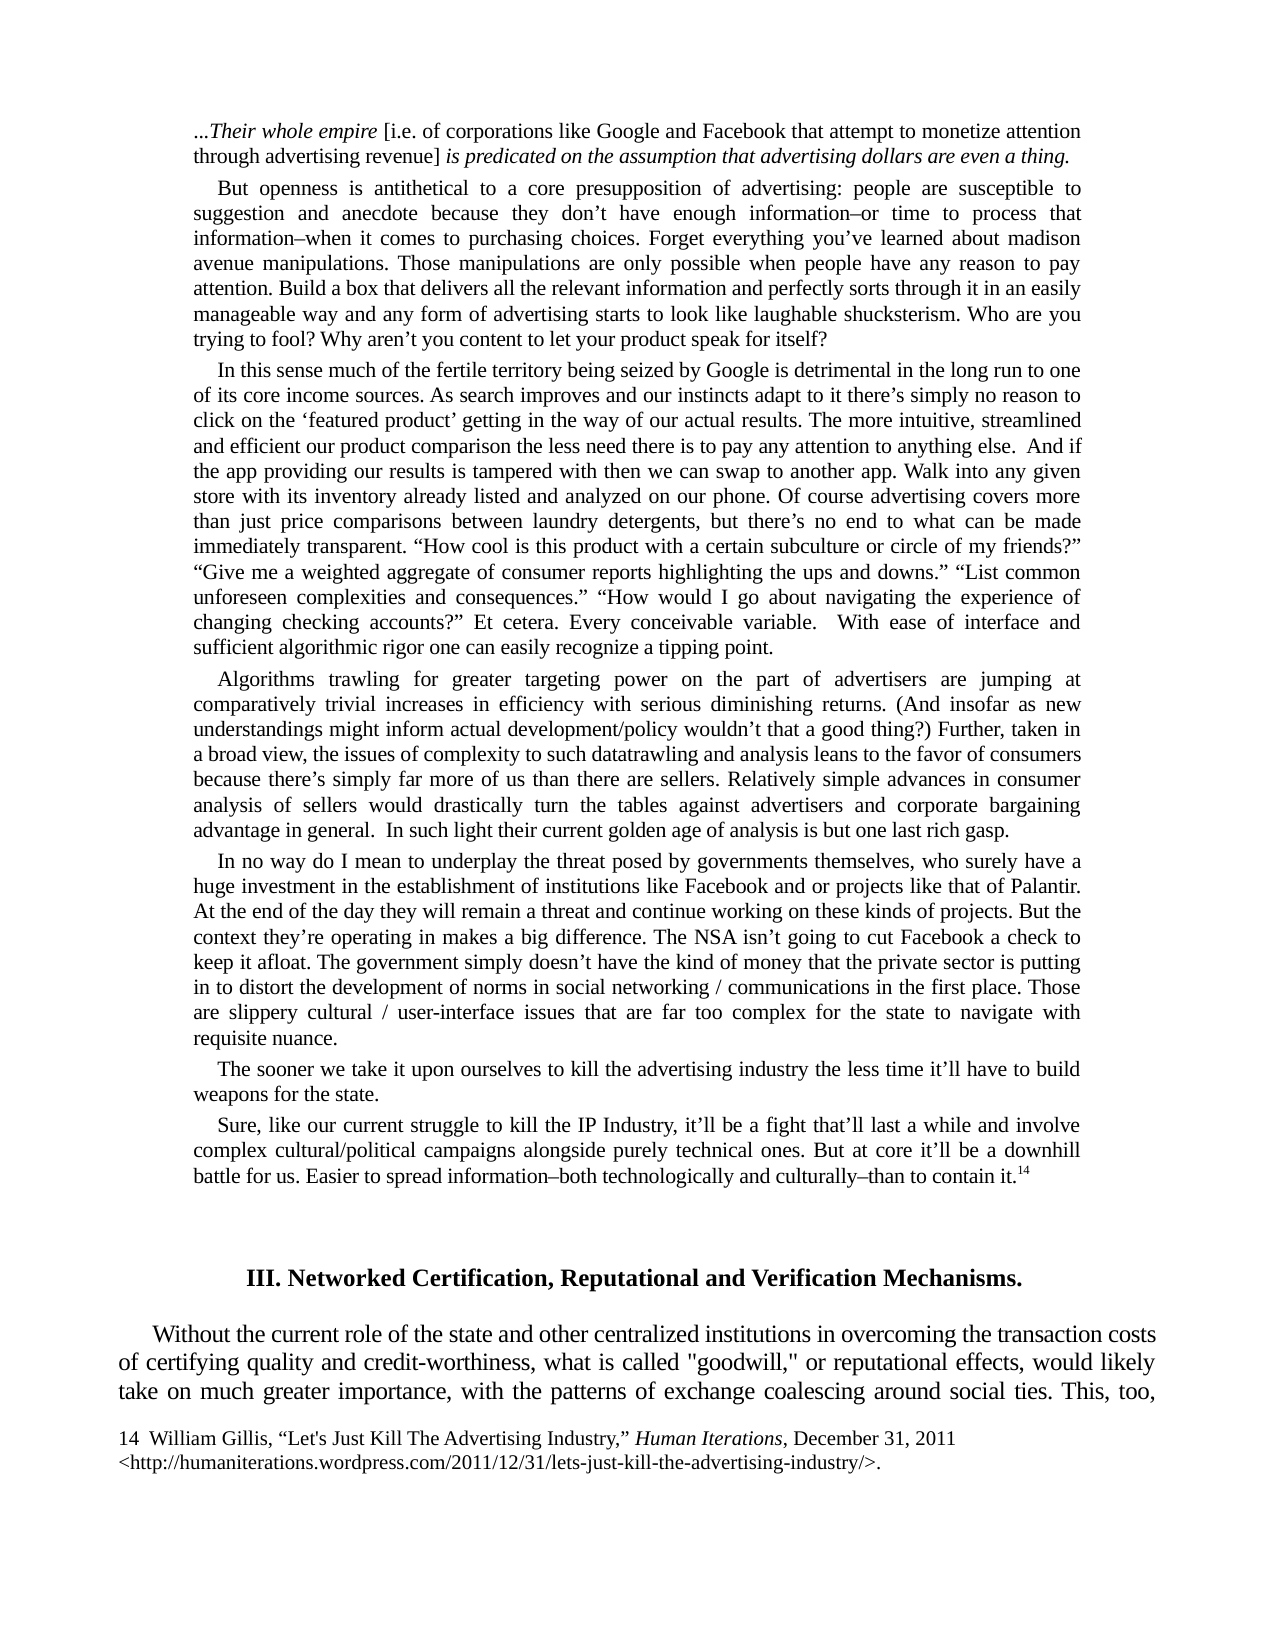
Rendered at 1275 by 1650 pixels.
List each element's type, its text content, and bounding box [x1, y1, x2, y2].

text In this sense much of the fertile territory being seized by Google is detrimental in the long run to one of its core income sources. As search improves and our instincts adapt to it there’s simply no reason to click on the ‘featured product’ getting in the way of our actual results. The more intuitive, streamlined and efficient our product comparison the less need there is to pay any attention to anything else. And if the app providing our results is tampered with then we can swap to another app. Walk into any given store with its inventory already listed and analyzed on our phone. Of course advertising covers more than just price comparisons between laundry detergents, but there’s no end to what can be made immediately transparent. “How cool is this product with a certain subculture or circle of my friends?” “Give me a weighted aggregate of consumer reports highlighting the ups and downs.” “List common unforeseen complexities and consequences.” “How would I go about navigating the experience of changing checking accounts?” Et cetera. Every conceivable variable. With ease of interface and sufficient algorithmic rigor one can easily recognize a tipping point. [193, 357, 1082, 659]
text In no way do I mean to underplay the threat posed by governments themselves, who surely have a huge investment in the establishment of institutions like Facebook and or projects like that of Palantir. At the end of the day they will remain a threat and continue working on these kinds of projects. But the context they’re operating in makes a big difference. The NSA isn’t going to cut Facebook a check to keep it afloat. The government simply doesn’t have the kind of money that the private sector is putting in to distort the development of norms in social networking / communications in the first place. Those are slippery cultural / user-interface issues that are far too complex for the state to navigate with requisite nuance. [193, 848, 1082, 1050]
text Sure, like our current struggle to kill the IP Industry, it’ll be a fight that’ll last a while and involve complex cultural/political campaigns alongside purely technical ones. But at core it’ll be a downhill battle for us. Easier to spread information–both technologically and culturally–than to contain it. [193, 1112, 1082, 1188]
title III. Networked Certification, Reputational and Verification Mechanisms. [118, 1263, 1157, 1292]
text The sooner we take it upon ourselves to kill the advertising industry the less time it’ll have to build weapons for the state. [193, 1056, 1082, 1106]
text ...Their whole empire [i.e. of corporations like Google and Facebook that attempt to monetize attention through advertising revenue] is predicated on the assumption that advertising dollars are even a thing. [193, 118, 1082, 168]
text But openness is antithetical to a core presupposition of advertising: people are susceptible to suggestion and anecdote because they don’t have enough information–or time to process that information–when it comes to purchasing choices. Forget everything you’ve learned about madison avenue manipulations. Those manipulations are only possible when people have any reason to pay attention. Build a box that delivers all the relevant information and perfectly sorts through it in an easily manageable way and any form of advertising starts to look like laughable shucksterism. Who are you trying to fool? Why aren’t you content to let your product speak for itself? [193, 174, 1082, 351]
text William Gillis, “Let's Just Kill The Advertising Industry,” Human Iterations, December 31, 2011 <http://humaniterations.wordpress.com/2011/12/31/lets-just-kill-the-advertising-industry/>. [118, 1426, 1157, 1474]
text Algorithms trawling for greater targeting power on the part of advertisers are jumping at comparatively trivial increases in efficiency with serious diminishing returns. (And insofar as new understandings might inform actual development/policy wouldn’t that a good thing?) Further, taken in a broad view, the issues of complexity to such datatrawling and analysis leans to the favor of consumers because there’s simply far more of us than there are sellers. Relatively simple advances in consumer analysis of sellers would drastically turn the tables against advertisers and corporate bargaining advantage in general. In such light their current golden age of analysis is but one last rich gasp. [193, 666, 1082, 842]
text Without the current role of the state and other centralized institutions in overcoming the transaction costs of certifying quality and credit-worthiness, what is called "goodwill," or reputational effects, would likely take on much greater importance, with the patterns of exchange coalescing around social ties. This, too, [118, 1319, 1157, 1405]
